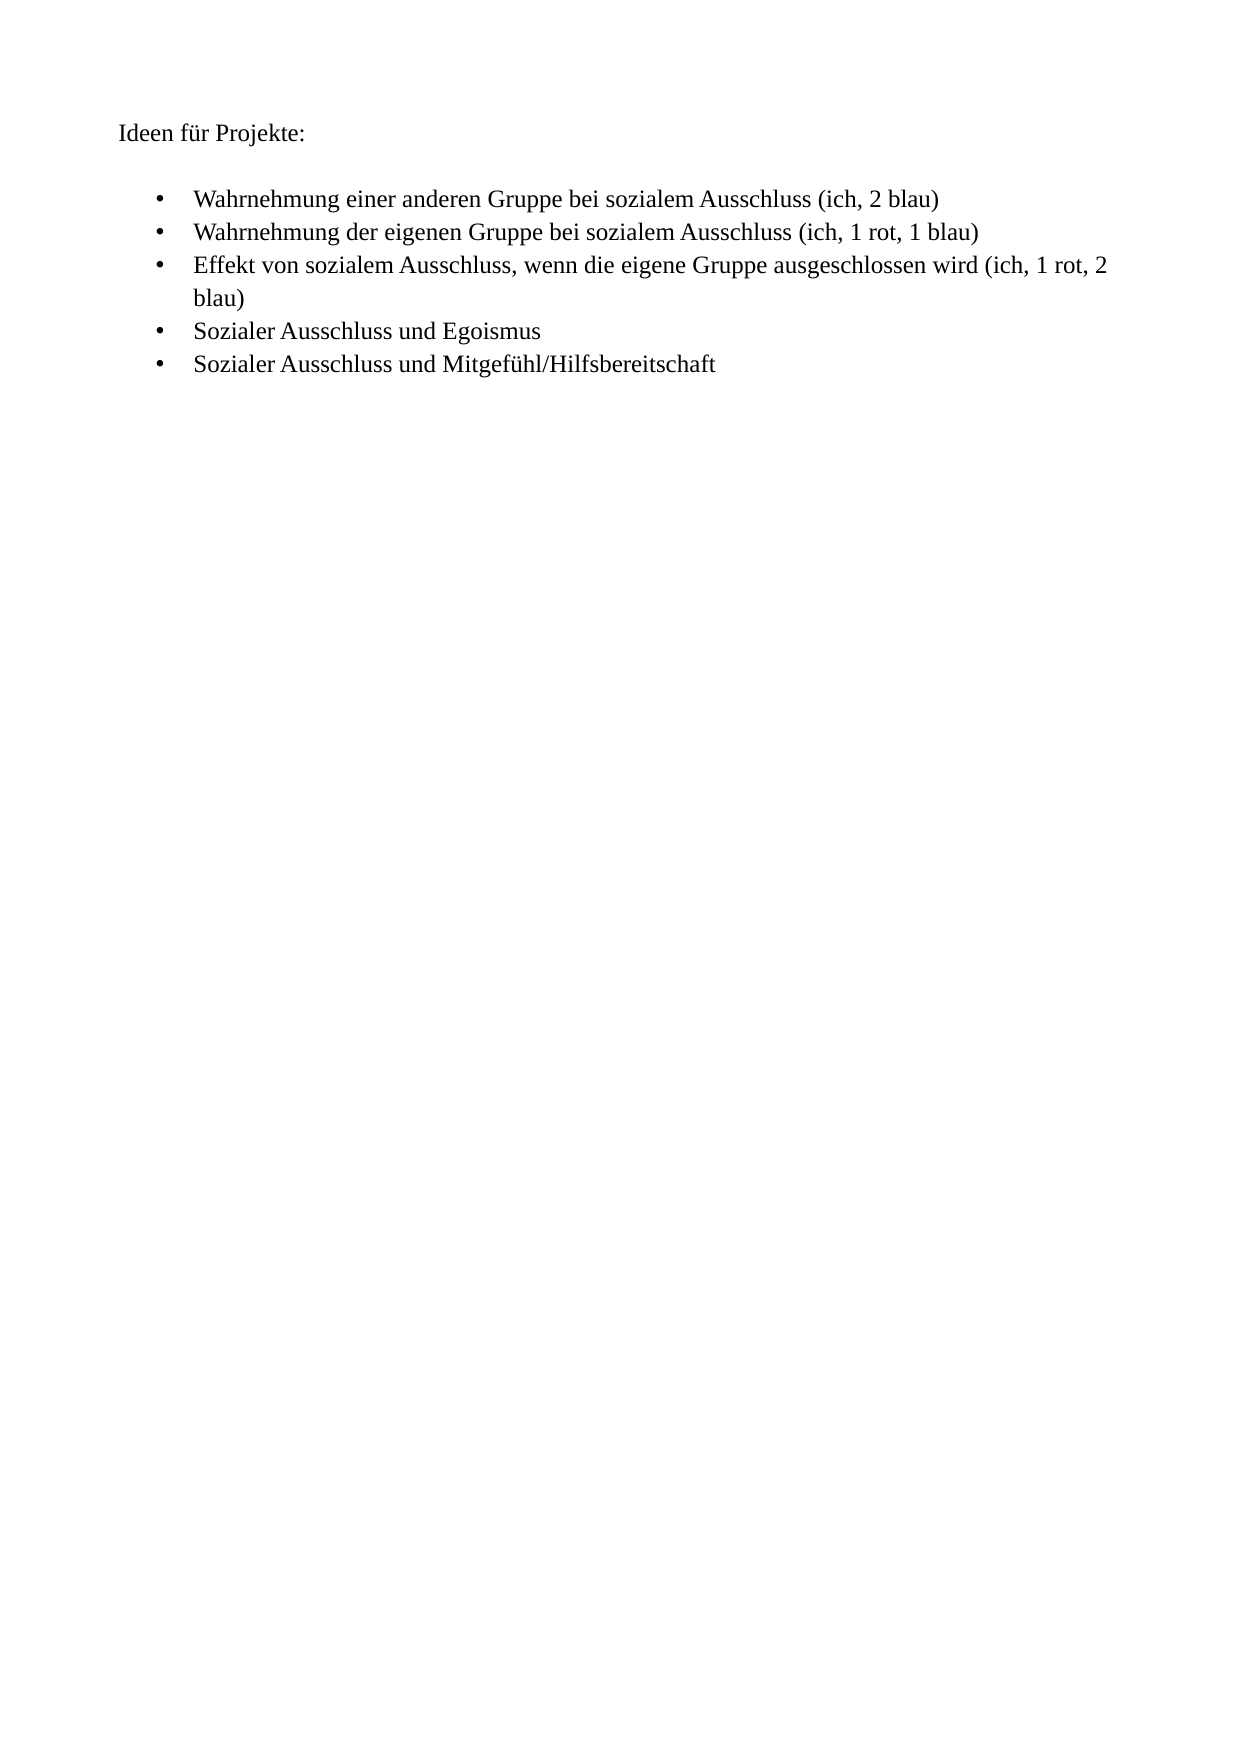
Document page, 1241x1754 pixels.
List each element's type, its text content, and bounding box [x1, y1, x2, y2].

list Effekt von sozialem Ausschluss, wenn die eigene Gruppe ausgeschlossen wird (ich, 1 rot, 2 blau) [156, 250, 1122, 312]
list Wahrnehmung der eigenen Gruppe bei sozialem Ausschluss (ich, 1 rot, 1 blau) [156, 217, 1122, 246]
list Sozialer Ausschluss und Mitgefühl/Hilfsbereitschaft [156, 349, 1122, 378]
text Ideen für Projekte: [118, 118, 1122, 147]
list Sozialer Ausschluss und Egoismus [156, 316, 1122, 345]
list Wahrnehmung einer anderen Gruppe bei sozialem Ausschluss (ich, 2 blau) [156, 184, 1122, 213]
